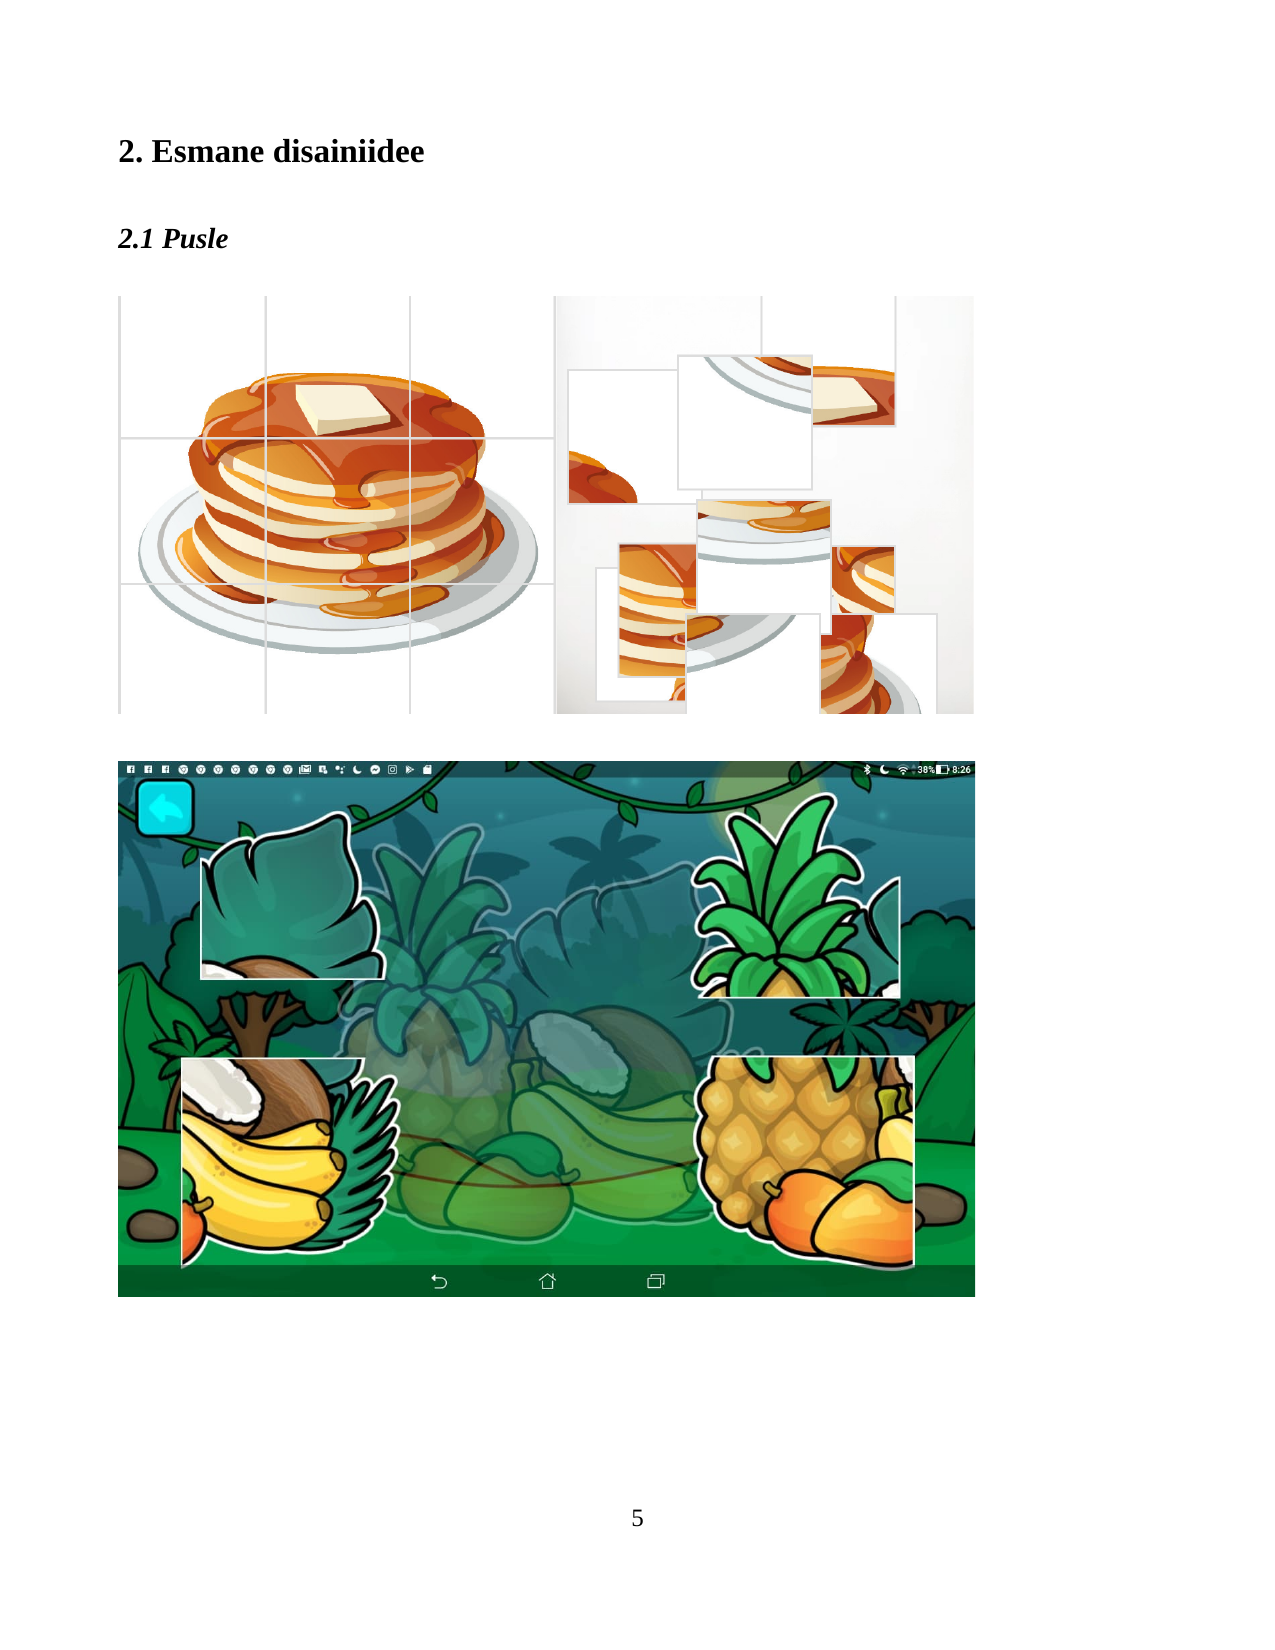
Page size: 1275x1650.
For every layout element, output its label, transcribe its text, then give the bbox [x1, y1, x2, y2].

subtitle 2. Esmane disainiidee [118, 131, 1157, 169]
subtitle 2.1 Pusle [118, 221, 1157, 255]
picture [118, 296, 974, 714]
picture [118, 761, 976, 1297]
